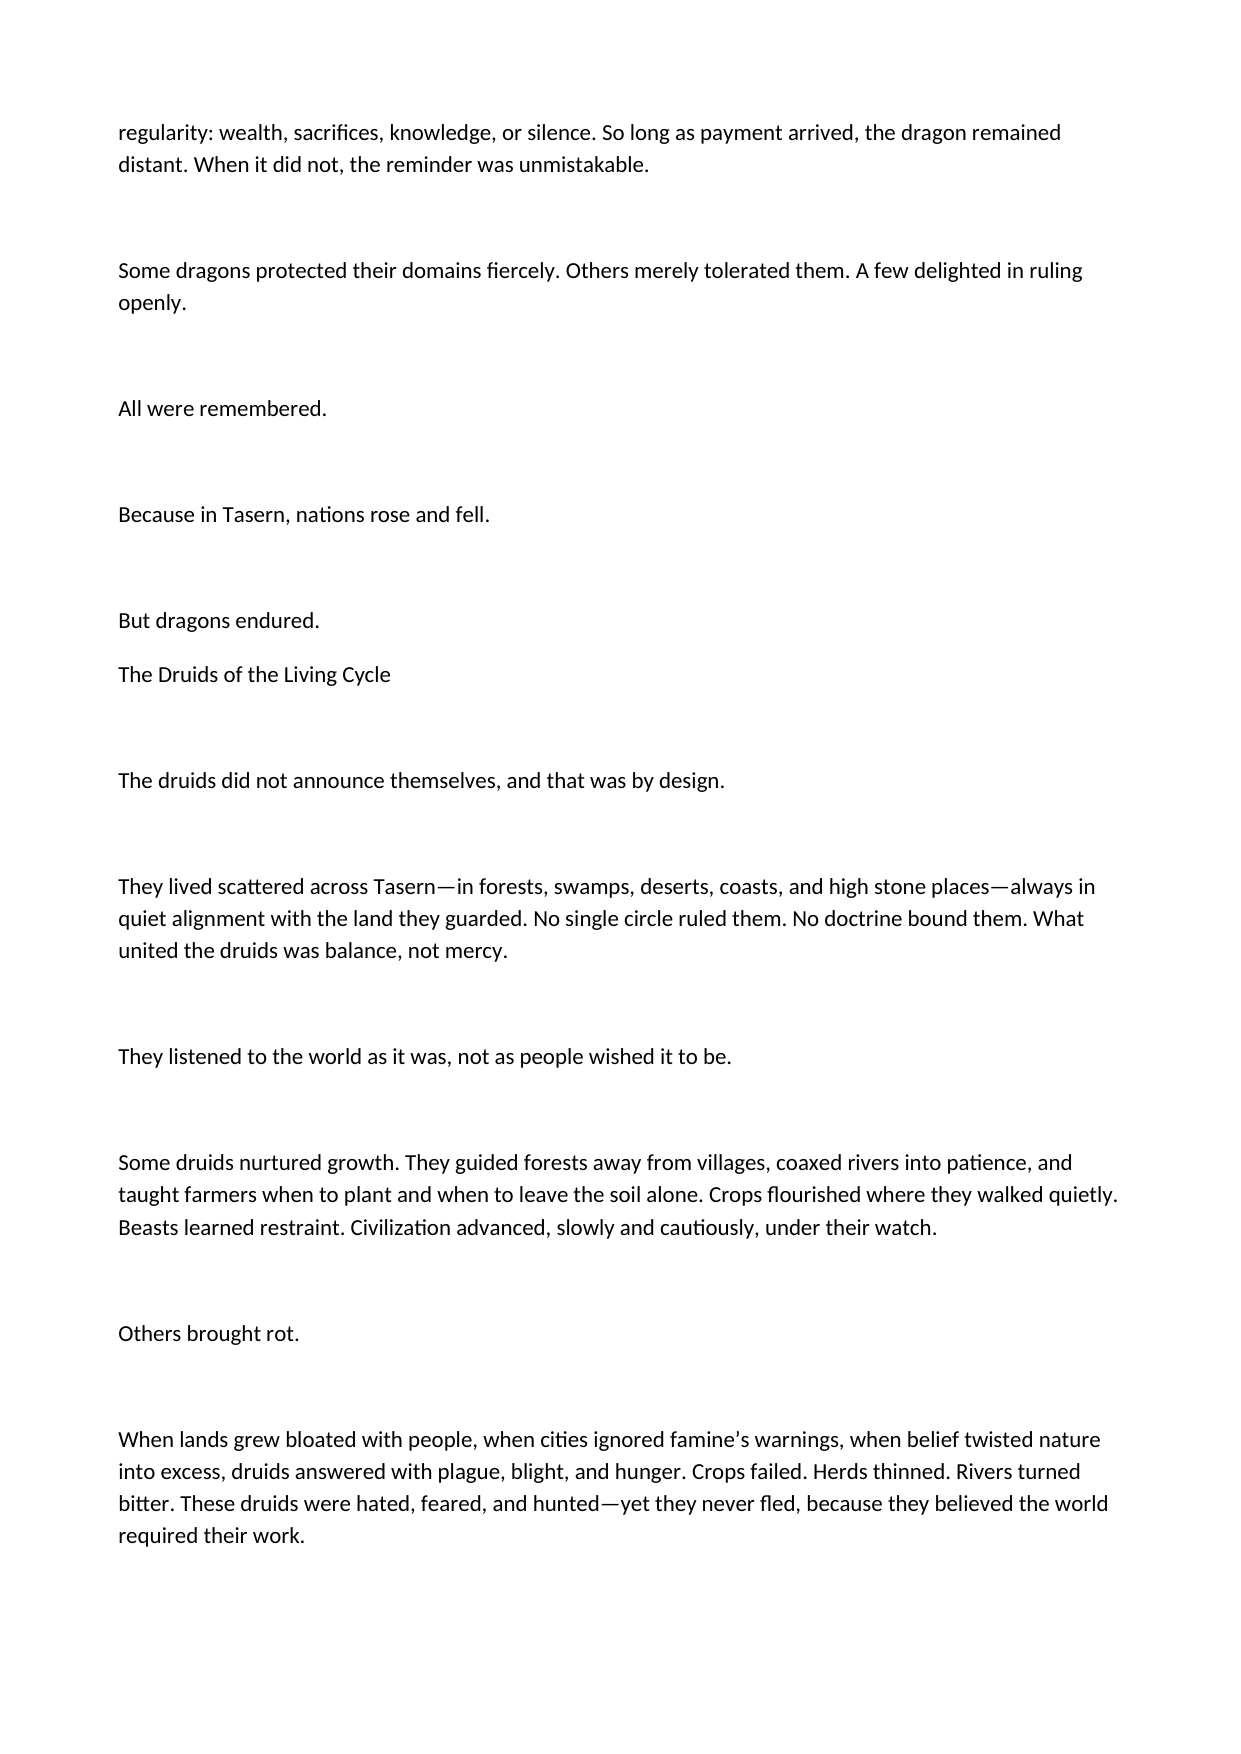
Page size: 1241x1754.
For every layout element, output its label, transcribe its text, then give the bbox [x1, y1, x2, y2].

text They listened to the world as it was, not as people wished it to be. [118, 1042, 1122, 1070]
text Some dragons protected their domains fiercely. Others merely tolerated them. A few delighted in ruling openly. [118, 256, 1122, 317]
text But dragons endured. [118, 607, 1122, 635]
text All were remembered. [118, 394, 1122, 423]
text When lands grew bloated with people, when cities ignored famine’s warnings, when belief twisted nature into excess, druids answered with plague, blight, and hunger. Crops failed. Herds thinned. Rivers turned bitter. These druids were hated, feared, and hunted—yet they never fled, because they believed the world required their work. [118, 1425, 1122, 1549]
text The druids did not announce themselves, and that was by design. [118, 766, 1122, 794]
text They lived scattered across Tasern—in forests, swamps, deserts, coasts, and high stone places—always in quiet alignment with the land they guarded. No single circle ruled them. No doctrine bound them. What united the druids was balance, not mercy. [118, 872, 1122, 964]
text Because in Tasern, nations rose and fell. [118, 501, 1122, 529]
text Others brought rot. [118, 1319, 1122, 1347]
text The Druids of the Living Cycle [118, 660, 1122, 688]
text Some druids nurtured growth. They guided forests away from villages, coaxed rivers into patience, and taught farmers when to plant and when to leave the soil alone. Crops flourished where they walked quietly. Beasts learned restraint. Civilization advanced, slowly and cautiously, under their watch. [118, 1148, 1122, 1241]
text regularity: wealth, sacrifices, knowledge, or silence. So long as payment arrived, the dragon remained distant. When it did not, the reminder was unmistakable. [118, 118, 1122, 178]
